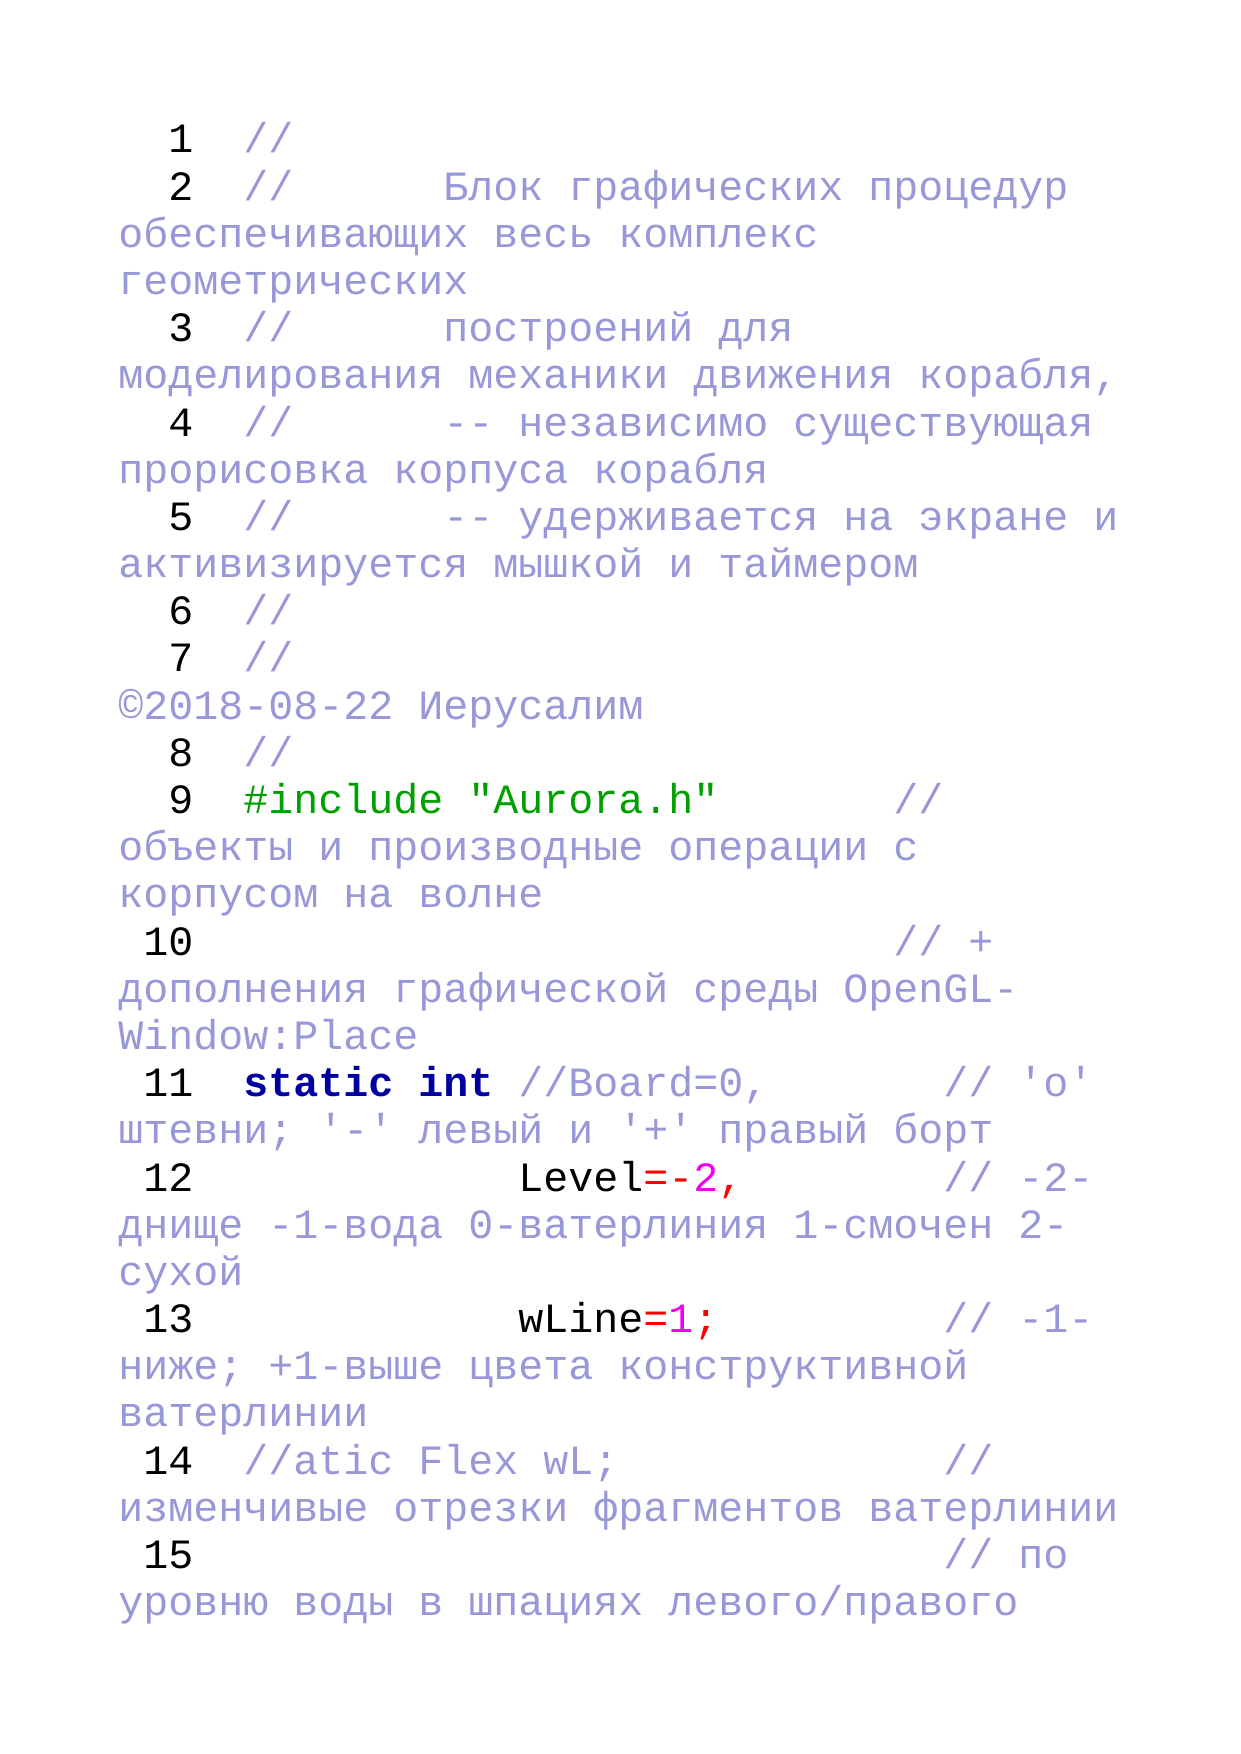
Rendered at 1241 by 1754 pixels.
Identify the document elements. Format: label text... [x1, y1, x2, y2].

subtitle 8 // [118, 732, 1122, 779]
subtitle 10 // + дополнения графической среды OpenGL-Window:Place [118, 920, 1122, 1062]
subtitle 13 wLine=1; // -1-ниже; +1-выше цвета конструктивной ватерлинии [118, 1298, 1122, 1439]
subtitle 4 // -- независимо существующая прорисовка корпуса корабля [118, 401, 1122, 496]
subtitle 1 // [118, 118, 1122, 165]
subtitle 9 #include "Aurora.h" // объекты и производные операции с корпусом на волне [118, 779, 1122, 920]
subtitle 11 static int //Board=0, // 'о' штевни; '-' левый и '+' правый борт [118, 1062, 1122, 1156]
subtitle 2 // Блок графических процедур обеспечивающих весь комплекс геометрических [118, 165, 1122, 307]
subtitle 3 // построений для моделирования механики движения корабля, [118, 307, 1122, 401]
subtitle 12 Level=-2, // -2-днище -1-вода 0-ватерлиния 1-смочен 2-сухой [118, 1156, 1122, 1298]
subtitle 15 // по уровню воды в шпациях левого/правого [118, 1534, 1122, 1628]
subtitle 7 // ©2018-08-22 Иерусалим [118, 637, 1122, 732]
subtitle 14 //atic Flex wL; // изменчивые отрезки фрагментов ватерлинии [118, 1439, 1122, 1534]
subtitle 5 // -- удерживается на экране и активизируется мышкой и таймером [118, 496, 1122, 590]
subtitle 6 // [118, 590, 1122, 637]
